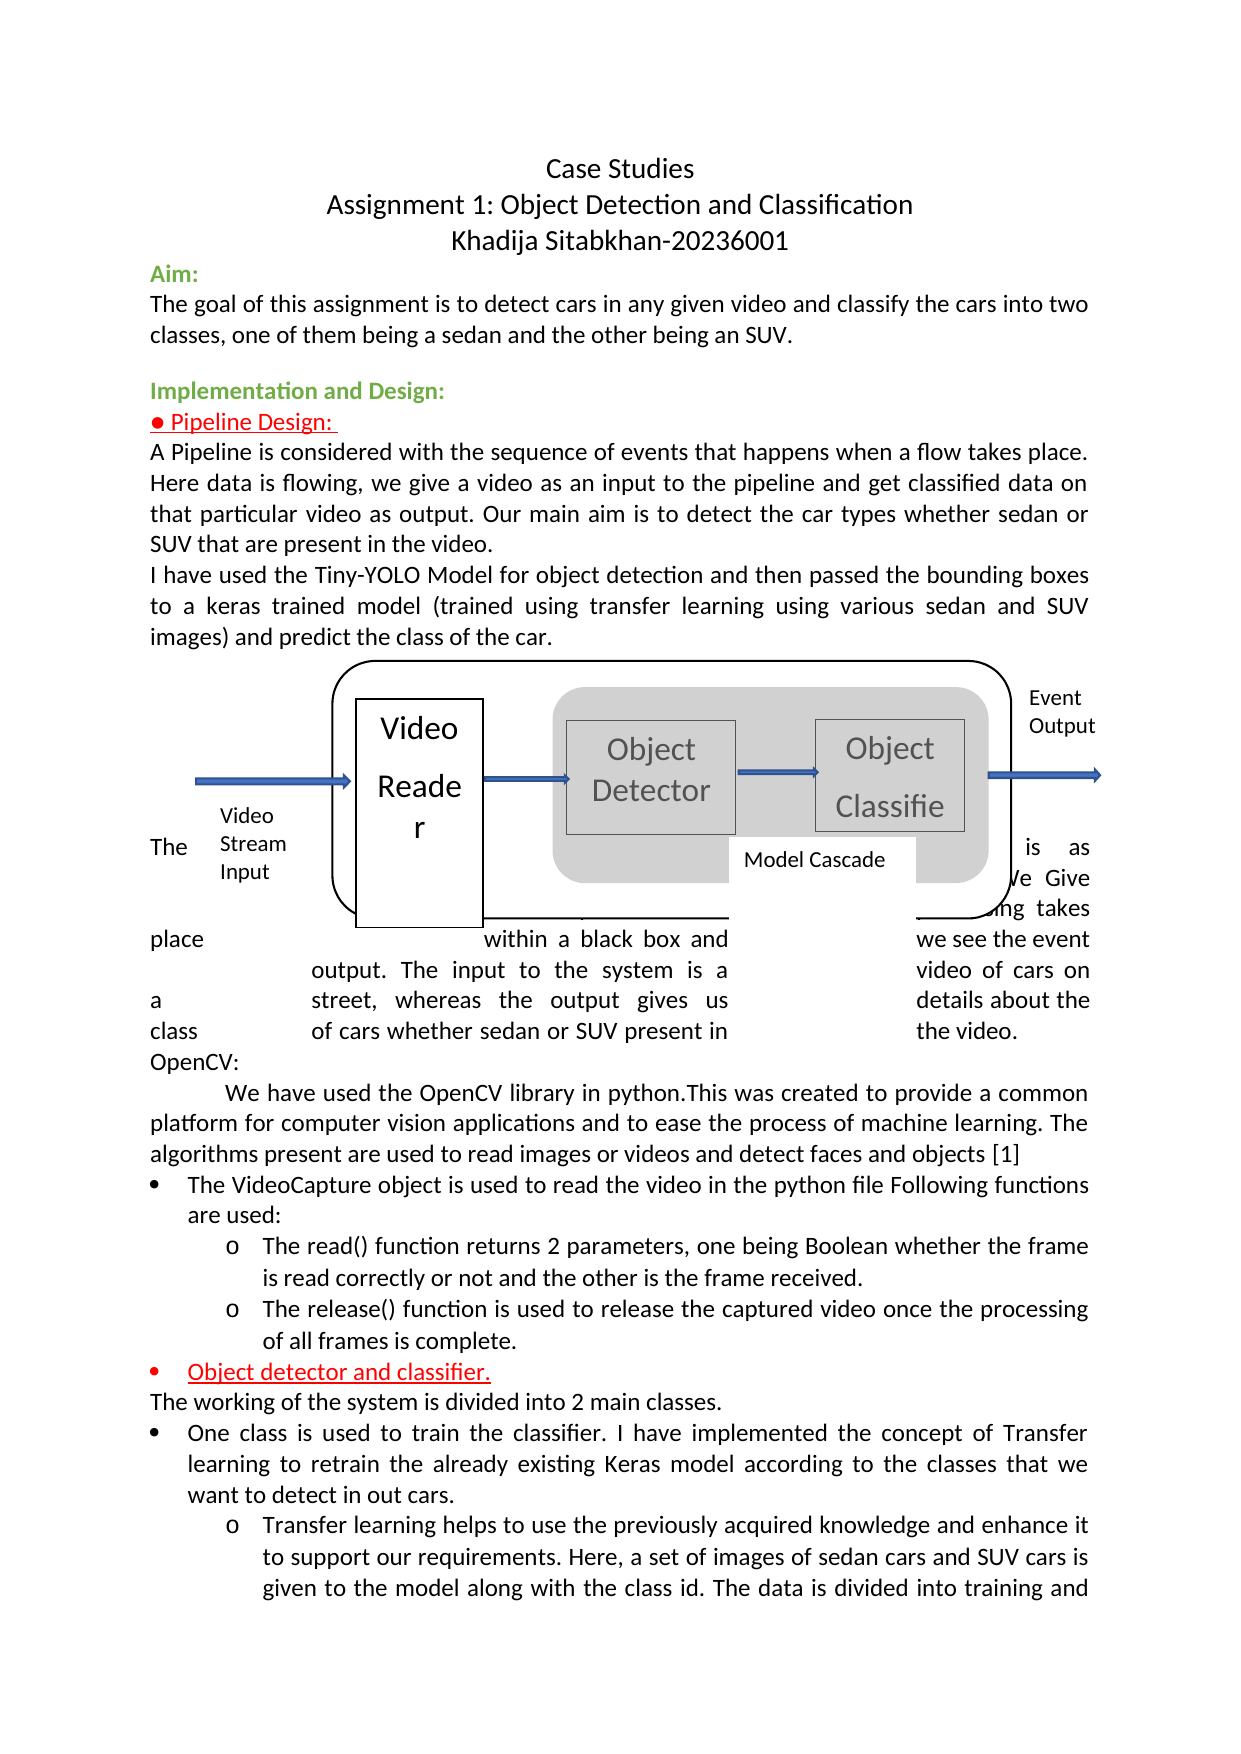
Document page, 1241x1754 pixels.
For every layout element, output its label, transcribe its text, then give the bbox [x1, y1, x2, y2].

text The Pipeline is as shown in the figure above. We Give some input and the processing takes place within a black box and we see the event output. The input to the system is a video of cars on a street, whereas the output gives us details about the class of cars whether sedan or SUV present in the video. [916, 831, 1090, 1046]
text Event Output [1029, 683, 1110, 739]
text Case Studies [150, 150, 1090, 186]
list The VideoCapture object is used to read the video in the python file Following functions are used: [150, 1169, 1090, 1230]
text Aim: [150, 258, 1090, 288]
text The working of the system is divided into 2 main classes. [150, 1387, 1090, 1417]
text ● Pipeline Design: [150, 406, 1090, 436]
text Khadija Sitabkhan-20236001 [150, 222, 1090, 257]
text Model Cascade [744, 845, 901, 873]
text We have used the OpenCV library in python.This was created to provide a common platform for computer vision applications and to ease the process of machine learning. The algorithms present are used to read images or videos and detect faces and objects [1] [150, 1077, 1090, 1169]
text I have used the Tiny-YOLO Model for object detection and then passed the bounding boxes to a keras trained model (trained using transfer learning using various sedan and SUV images) and predict the class of the car. [150, 559, 1090, 651]
text Assignment 1: Object Detection and Classification [150, 186, 1090, 222]
text The goal of this assignment is to detect cars in any given video and classify the cars into two classes, one of them being a sedan and the other being an SUV. [150, 288, 1090, 350]
text Video Stream Input [220, 801, 296, 886]
text A Pipeline is considered with the sequence of events that happens when a flow takes place. Here data is flowing, we give a video as an input to the pipeline and get classified data on that particular video as output. Our main aim is to detect the car types whether sedan or SUV that are present in the video. [150, 436, 1090, 559]
text Implementation and Design: [150, 375, 1090, 406]
text Reader [372, 764, 467, 846]
text The Pipeline is as shown in the figure above. We Give some input and the processing takes place within a black box and we see the event output. The input to the system is a video of cars on a street, whereas the output gives us details about the class of cars whether sedan or SUV present in the video. [150, 831, 729, 1046]
list The release() function is used to release the captured video once the processing of all frames is complete. [225, 1293, 1090, 1356]
list The read() function returns 2 parameters, one being Boolean whether the frame is read correctly or not and the other is the frame received. [225, 1230, 1090, 1293]
text Video [372, 707, 467, 748]
list Object detector and classifier. [150, 1356, 1090, 1386]
text OpenCV: [150, 1046, 1090, 1077]
list Transfer learning helps to use the previously acquired knowledge and enhance it to support our requirements. Here, a set of images of sedan cars and SUV cars is given to the model along with the class id. The data is divided into training and [225, 1509, 1090, 1603]
list One class is used to train the classifier. I have implemented the concept of Transfer learning to retrain the already existing Keras model according to the classes that we want to detect in out cars. [150, 1417, 1090, 1509]
